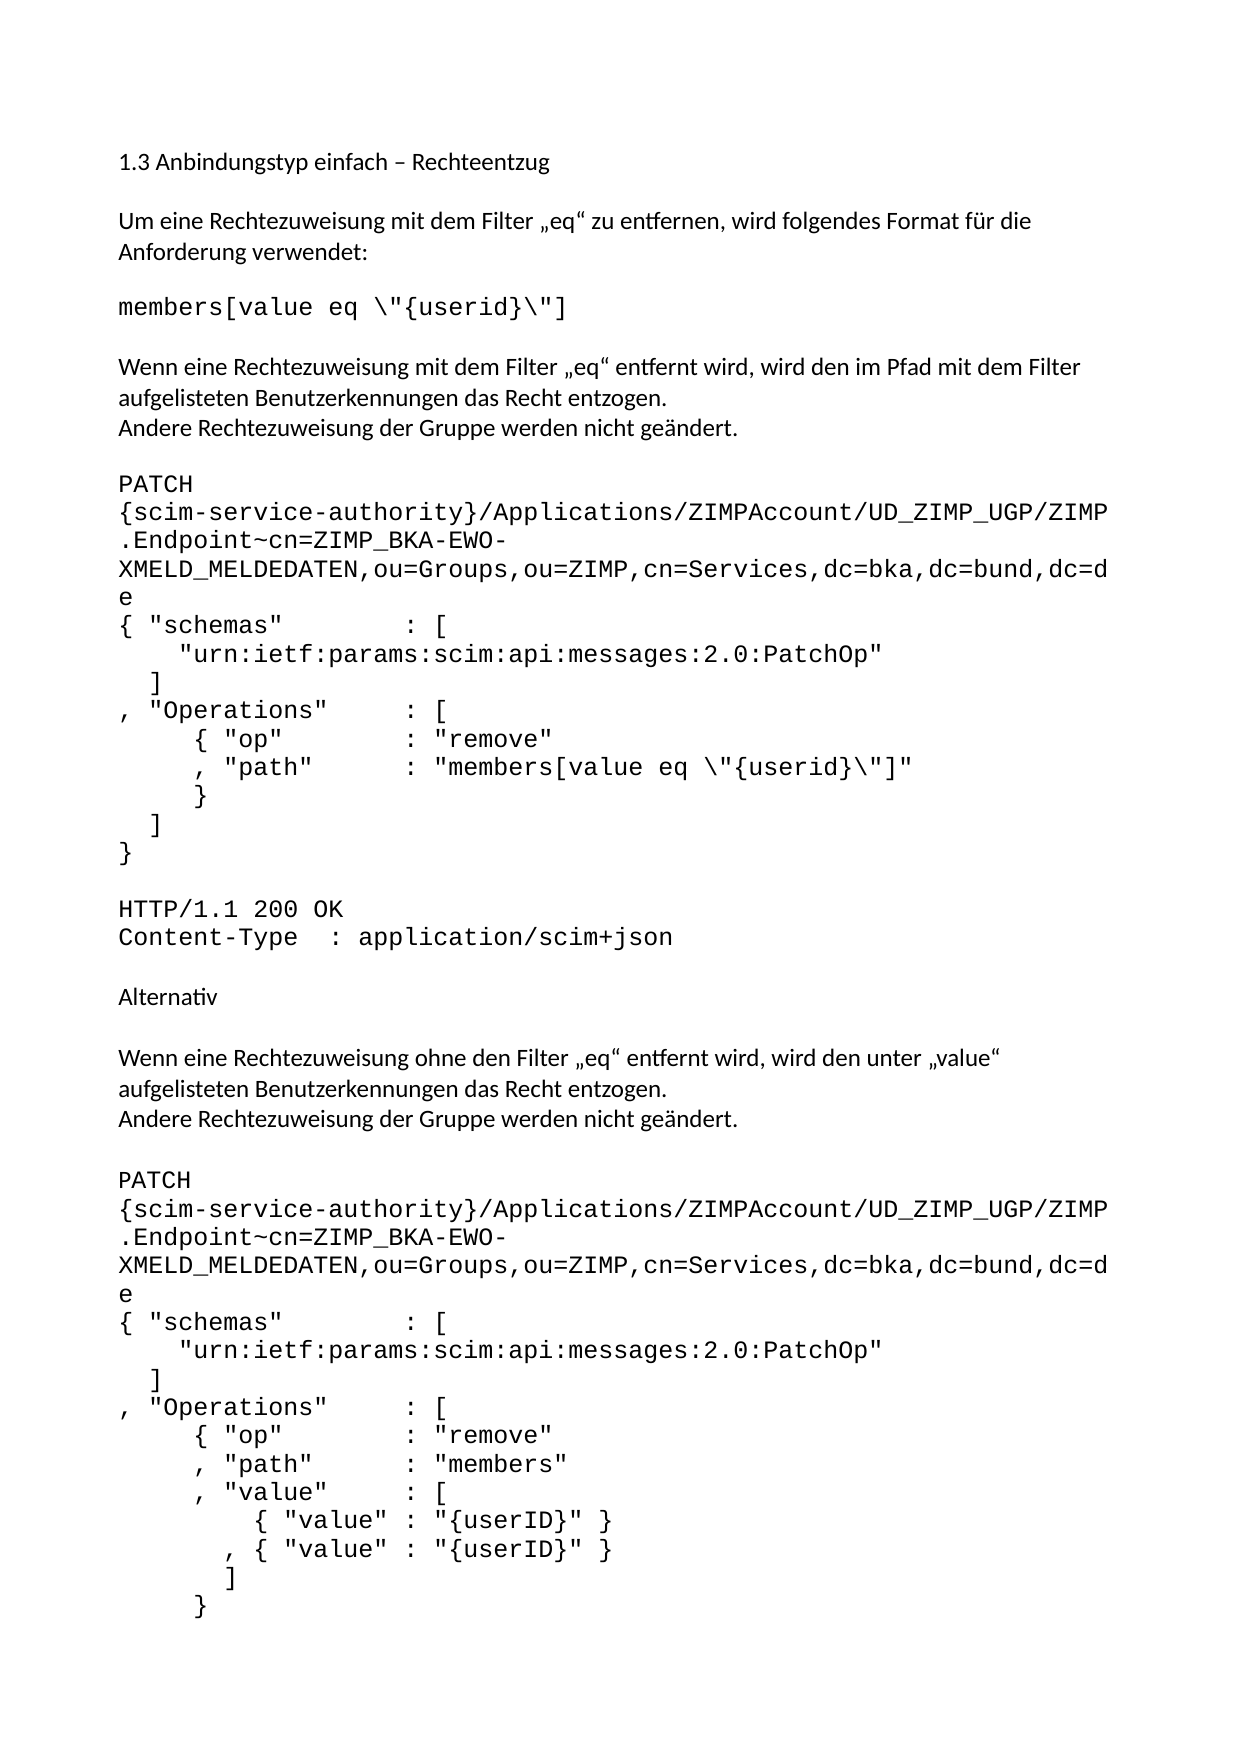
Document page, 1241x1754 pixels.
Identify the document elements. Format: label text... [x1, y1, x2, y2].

text } [118, 839, 1122, 868]
text ] [118, 1564, 1122, 1593]
text Wenn eine Rechtezuweisung mit dem Filter „eq“ entfernt wird, wird den im Pfad mit dem Filter aufgelisteten Benutzerkennungen das Recht entzogen. [118, 351, 1122, 412]
text } [118, 783, 1122, 811]
text Andere Rechtezuweisung der Gruppe werden nicht geändert. [118, 412, 1122, 443]
text 1.3 Anbindungstyp einfach – Rechteentzug [118, 146, 1122, 177]
text Content-Type : application/scim+json [118, 924, 1122, 953]
text , { "value" : "{userID}" } [118, 1536, 1122, 1564]
text PATCH {scim-service-authority}/Applications/ZIMPAccount/UD_ZIMP_UGP/ZIMP.Endpoint~cn=ZIMP_BKA-EWO-XMELD_MELDEDATEN,ou=Groups,ou=ZIMP,cn=Services,dc=bka,dc=bund,dc=de [118, 471, 1122, 613]
text { "schemas" : [ [118, 613, 1122, 641]
text "urn:ietf:params:scim:api:messages:2.0:PatchOp" [118, 641, 1122, 669]
text , "value" : [ [118, 1479, 1122, 1508]
text } [118, 1593, 1122, 1621]
text , "path" : "members" [118, 1451, 1122, 1479]
text ] [118, 669, 1122, 698]
text , "path" : "members[value eq \"{userid}\"]" [118, 754, 1122, 783]
text Andere Rechtezuweisung der Gruppe werden nicht geändert. [118, 1103, 1122, 1134]
text { "op" : "remove" [118, 1423, 1122, 1451]
text Um eine Rechtezuweisung mit dem Filter „eq“ zu entfernen, wird folgendes Format für die Anforderung verwendet: [118, 205, 1122, 266]
text { "op" : "remove" [118, 726, 1122, 754]
text "urn:ietf:params:scim:api:messages:2.0:PatchOp" [118, 1338, 1122, 1366]
text { "value" : "{userID}" } [118, 1508, 1122, 1536]
text Wenn eine Rechtezuweisung ohne den Filter „eq“ entfernt wird, wird den unter „value“ aufgelisteten Benutzerkennungen das Recht entzogen. [118, 1042, 1122, 1103]
text ] [118, 811, 1122, 839]
text ] [118, 1366, 1122, 1394]
text HTTP/1.1 200 OK [118, 896, 1122, 924]
text { "schemas" : [ [118, 1309, 1122, 1338]
text , "Operations" : [ [118, 698, 1122, 726]
text , "Operations" : [ [118, 1394, 1122, 1423]
text PATCH {scim-service-authority}/Applications/ZIMPAccount/UD_ZIMP_UGP/ZIMP.Endpoint~cn=ZIMP_BKA-EWO-XMELD_MELDEDATEN,ou=Groups,ou=ZIMP,cn=Services,dc=bka,dc=bund,dc=de [118, 1164, 1122, 1309]
text members[value eq \"{userid}\"] [118, 295, 1122, 323]
text Alternativ [118, 981, 1122, 1012]
